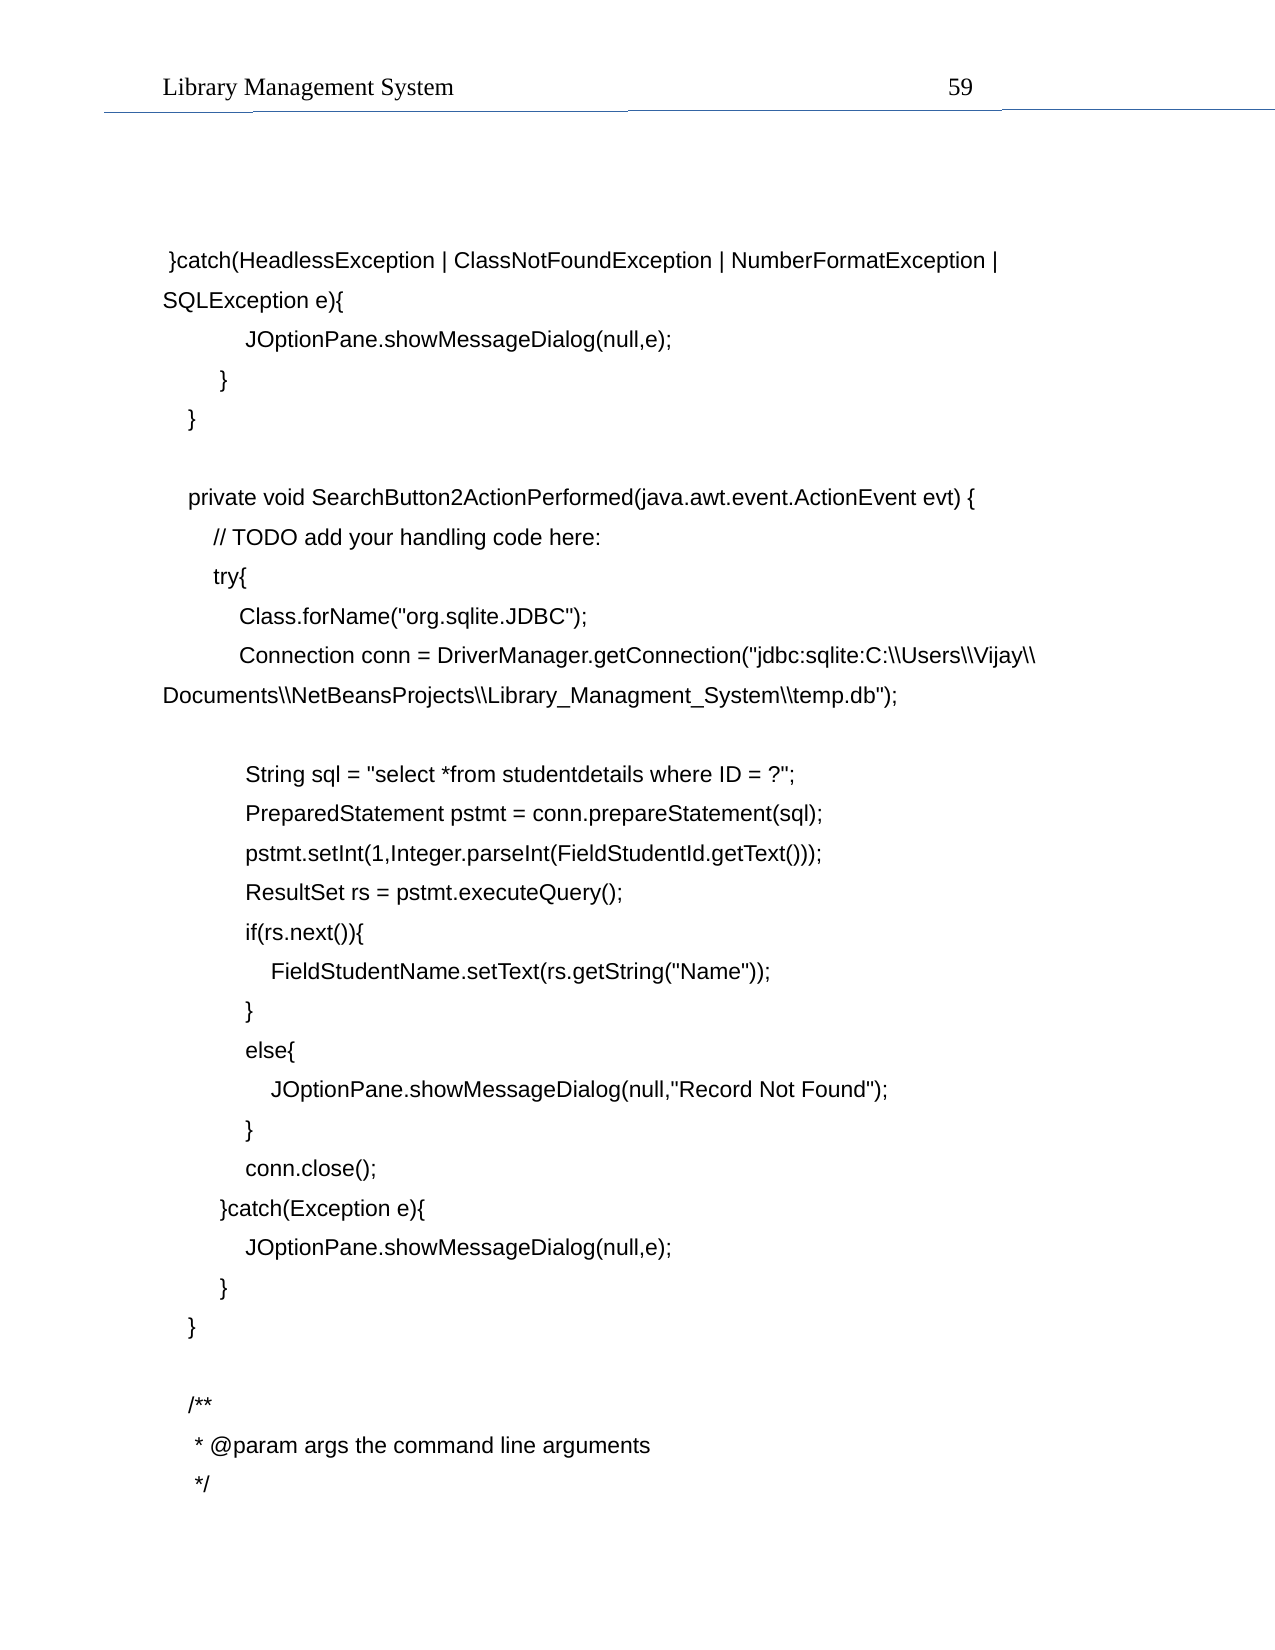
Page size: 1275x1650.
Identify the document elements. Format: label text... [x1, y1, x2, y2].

text Class.forName("org.sqlite.JDBC"); [162, 603, 1119, 629]
text private void SearchButton2ActionPerformed(java.awt.event.ActionEvent evt) { [162, 484, 1119, 511]
text */ [162, 1471, 1119, 1498]
text ResultSet rs = pstmt.executeQuery(); [162, 879, 1119, 905]
text else{ [162, 1037, 1119, 1063]
text }catch(HeadlessException | ClassNotFoundException | NumberFormatException | SQLException e){ [162, 247, 1119, 313]
text String sql = "select *from studentdetails where ID = ?"; [162, 761, 1119, 787]
text JOptionPane.showMessageDialog(null,"Record Not Found"); [162, 1076, 1119, 1103]
text pstmt.setInt(1,Integer.parseInt(FieldStudentId.getText())); [162, 839, 1119, 866]
text PreparedStatement pstmt = conn.prepareStatement(sql); [162, 800, 1119, 826]
text conn.close(); [162, 1155, 1119, 1182]
text FieldStudentName.setText(rs.getString("Name")); [162, 958, 1119, 984]
text }catch(Exception e){ [162, 1195, 1119, 1221]
text } [162, 405, 1119, 432]
text } [162, 997, 1119, 1024]
text } [162, 1313, 1119, 1340]
text try{ [162, 563, 1119, 589]
text /** [162, 1392, 1119, 1419]
text JOptionPane.showMessageDialog(null,e); [162, 1234, 1119, 1261]
text if(rs.next()){ [162, 918, 1119, 945]
text Connection conn = DriverManager.getConnection("jdbc:sqlite:C:\\Users\\Vijay\\Documents\\NetBeansProjects\\Library_Managment_System\\temp.db"); [162, 642, 1119, 708]
text JOptionPane.showMessageDialog(null,e); [162, 326, 1119, 353]
text } [162, 366, 1119, 392]
text // TODO add your handling code here: [162, 524, 1119, 550]
text } [162, 1274, 1119, 1300]
text } [162, 1116, 1119, 1142]
text * @param args the command line arguments [162, 1432, 1119, 1458]
